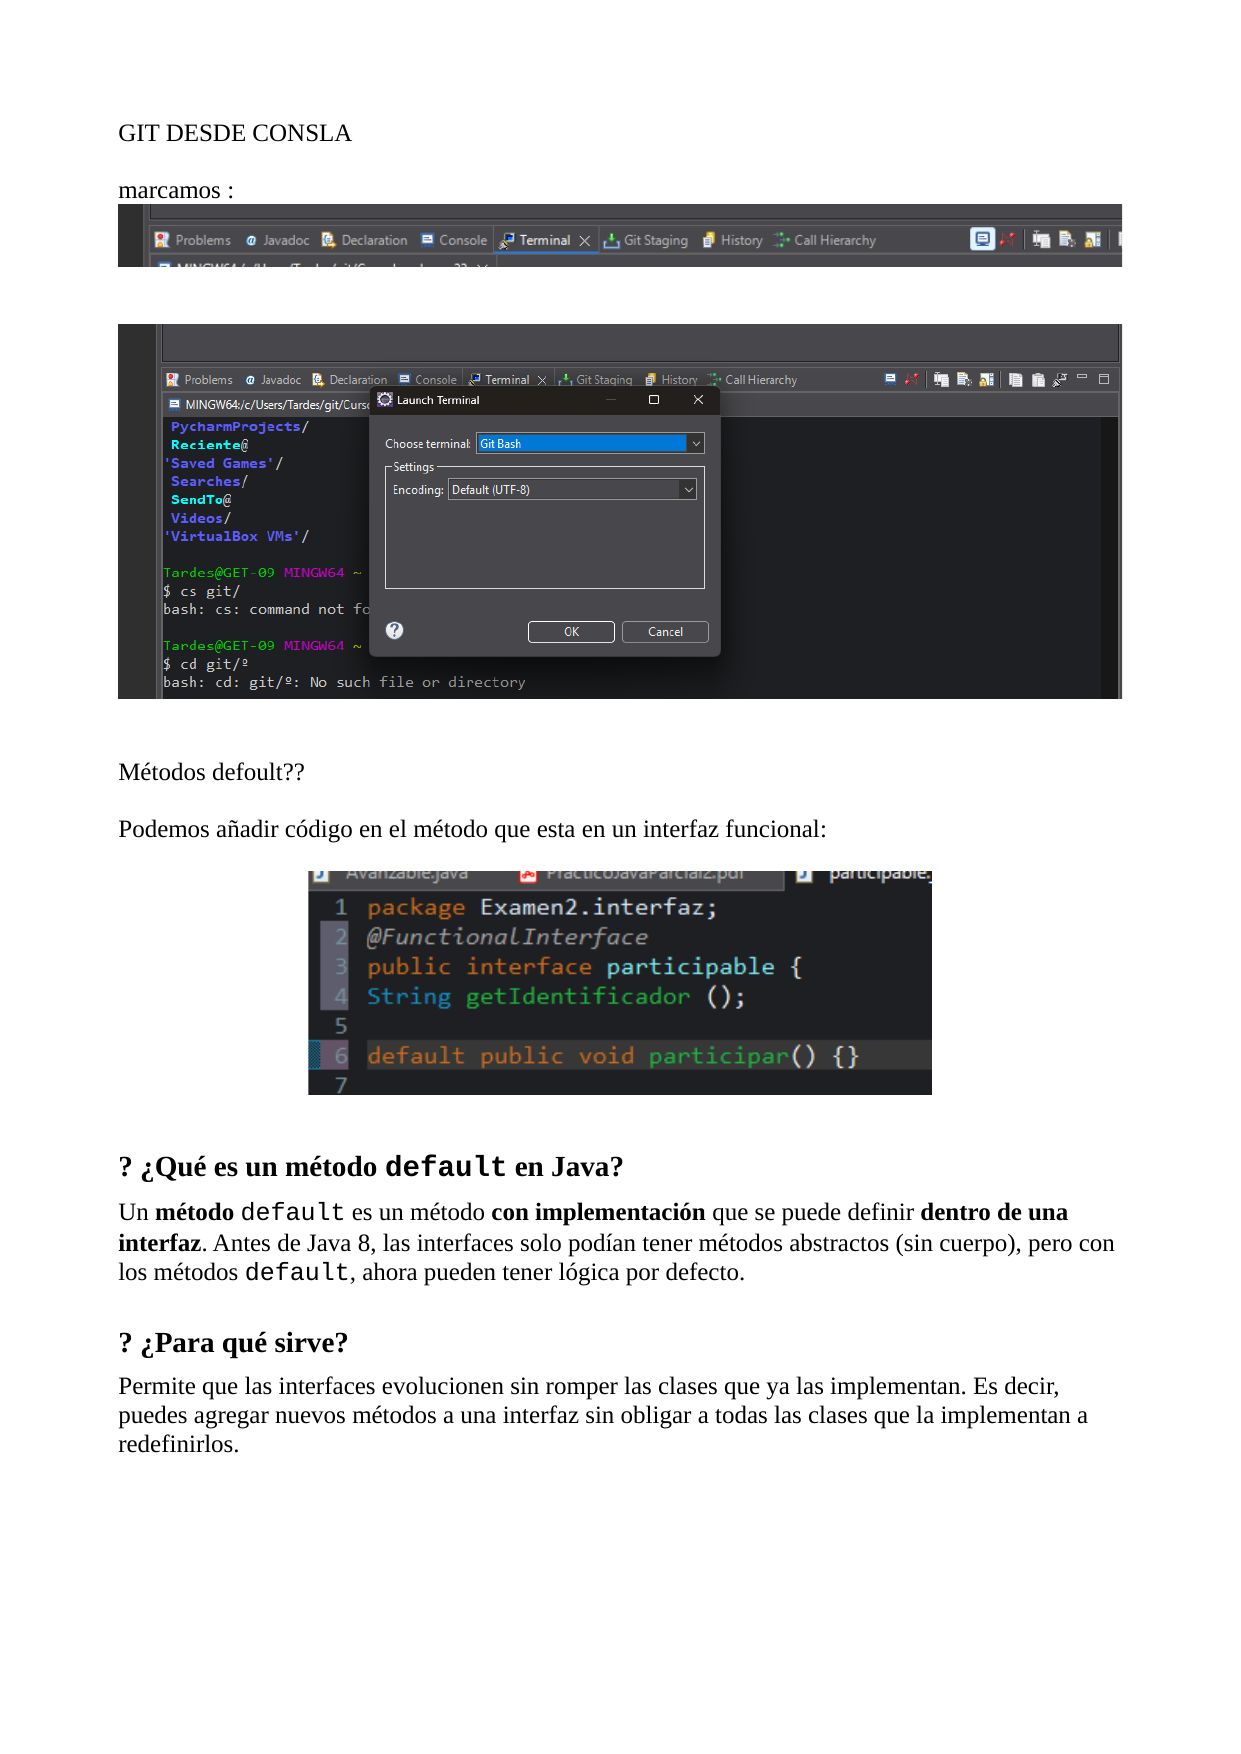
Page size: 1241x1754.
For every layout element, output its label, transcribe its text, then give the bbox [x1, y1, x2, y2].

subtitle ? ¿Para qué sirve? [118, 1325, 1122, 1359]
text marcamos : [118, 176, 1122, 204]
picture [118, 324, 1123, 699]
text GIT DESDE CONSLA [118, 118, 1122, 147]
picture [118, 204, 1123, 267]
text Podemos añadir código en el método que esta en un interfaz funcional: [118, 814, 1122, 843]
subtitle ? ¿Qué es un método default en Java? [118, 1149, 1122, 1185]
text Métodos defoult?? [118, 757, 1122, 785]
text Permite que las interfaces evolucionen sin romper las clases que ya las implementan. Es decir, puedes agregar nuevos métodos a una interfaz sin obligar a todas las clases que la implementan a redefinirlos. [118, 1371, 1122, 1457]
picture [308, 871, 932, 1095]
text Un método default es un método con implementación que se puede definir dentro de una interfaz. Antes de Java 8, las interfaces solo podían tener métodos abstractos (sin cuerpo), pero con los métodos default, ahora pueden tener lógica por defecto. [118, 1197, 1122, 1288]
